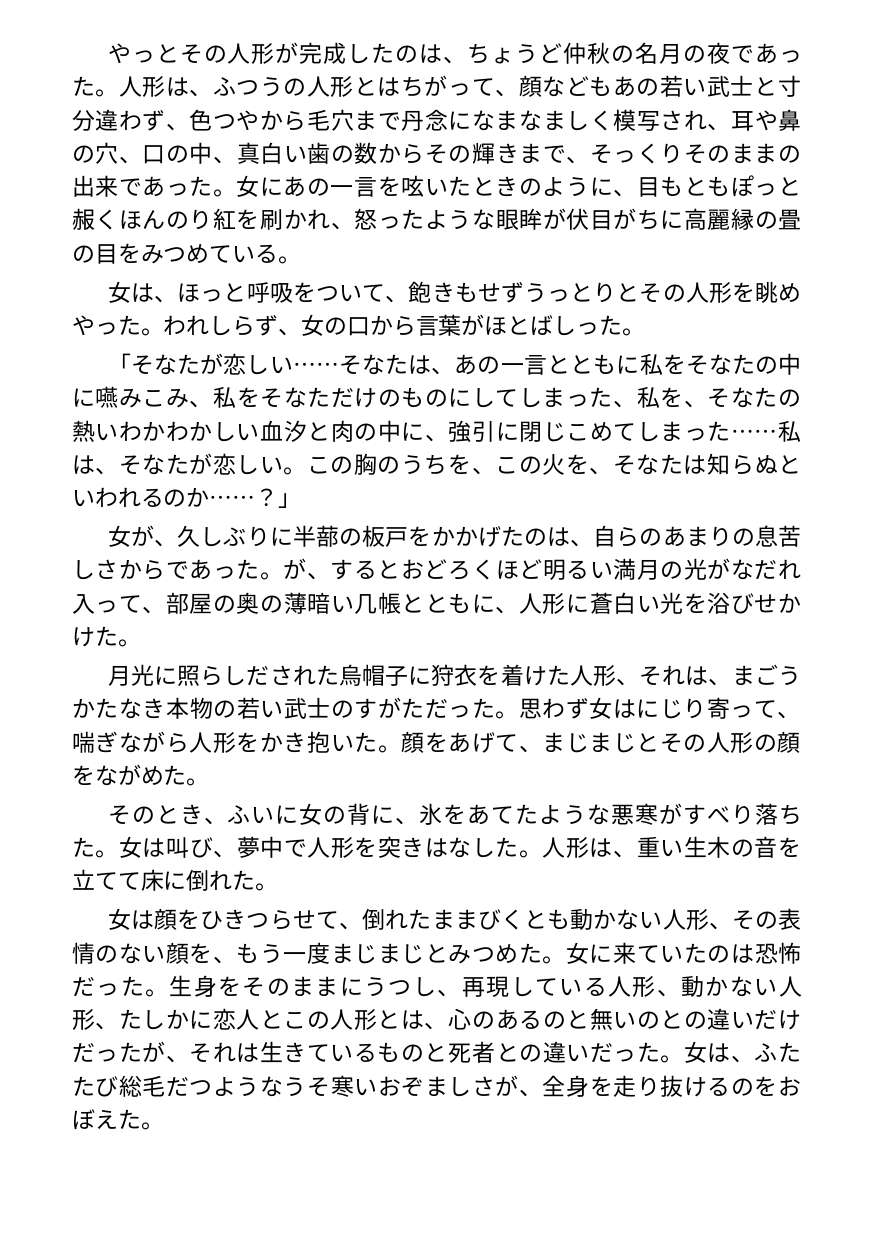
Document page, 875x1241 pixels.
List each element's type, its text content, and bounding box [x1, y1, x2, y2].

text 「そなたが恋しい……そなたは、あの一言とともに私をそなたの中に嚥みこみ、私をそなただけのものにしてしまった、私を、そなたの熱いわかわかしい血汐と肉の中に、強引に閉じこめてしまった……私は、そなたが恋しい。この胸のうちを、この火を、そなたは知らぬといわれるのか……？」 [72, 347, 802, 513]
text 女は、ほっと呼吸をついて、飽きもせずうっとりとその人形を眺めやった。われしらず、女の口から言葉がほとばしった。 [72, 274, 802, 341]
text やっとその人形が完成したのは、ちょうど仲秋の名月の夜であった。人形は、ふつうの人形とはちがって、顔などもあの若い武士と寸分違わず、色つやから毛穴まで丹念になまなましく模写され、耳や鼻の穴、口の中、真白い歯の数からその輝きまで、そっくりそのままの出来であった。女にあの一言を呟いたときのように、目もともぽっと赧くほんのり紅を刷かれ、怒ったような眼眸が伏目がちに高麗縁の畳の目をみつめている。 [72, 36, 802, 269]
text 女が、久しぶりに半蔀の板戸をかかげたのは、自らのあまりの息苦しさからであった。が、するとおどろくほど明るい満月の光がなだれ入って、部屋の奥の薄暗い几帳とともに、人形に蒼白い光を浴びせかけた。 [72, 519, 802, 652]
text 女は顔をひきつらせて、倒れたままびくとも動かない人形、その表情のない顔を、もう一度まじまじとみつめた。女に来ていたのは恐怖だった。生身をそのままにうつし、再現している人形、動かない人形、たしかに恋人とこの人形とは、心のあるのと無いのとの違いだけだったが、それは生きているものと死者との違いだった。女は、ふたたび総毛だつようなうそ寒いおぞましさが、全身を走り抜けるのをおぼえた。 [72, 902, 802, 1135]
text 月光に照らしだされた烏帽子に狩衣を着けた人形、それは、まごうかたなき本物の若い武士のすがただった。思わず女はにじり寄って、喘ぎながら人形をかき抱いた。顔をあげて、まじまじとその人形の顔をながめた。 [72, 658, 802, 791]
text そのとき、ふいに女の背に、氷をあてたような悪寒がすべり落ちた。女は叫び、夢中で人形を突きはなした。人形は、重い生木の音を立てて床に倒れた。 [72, 797, 802, 896]
